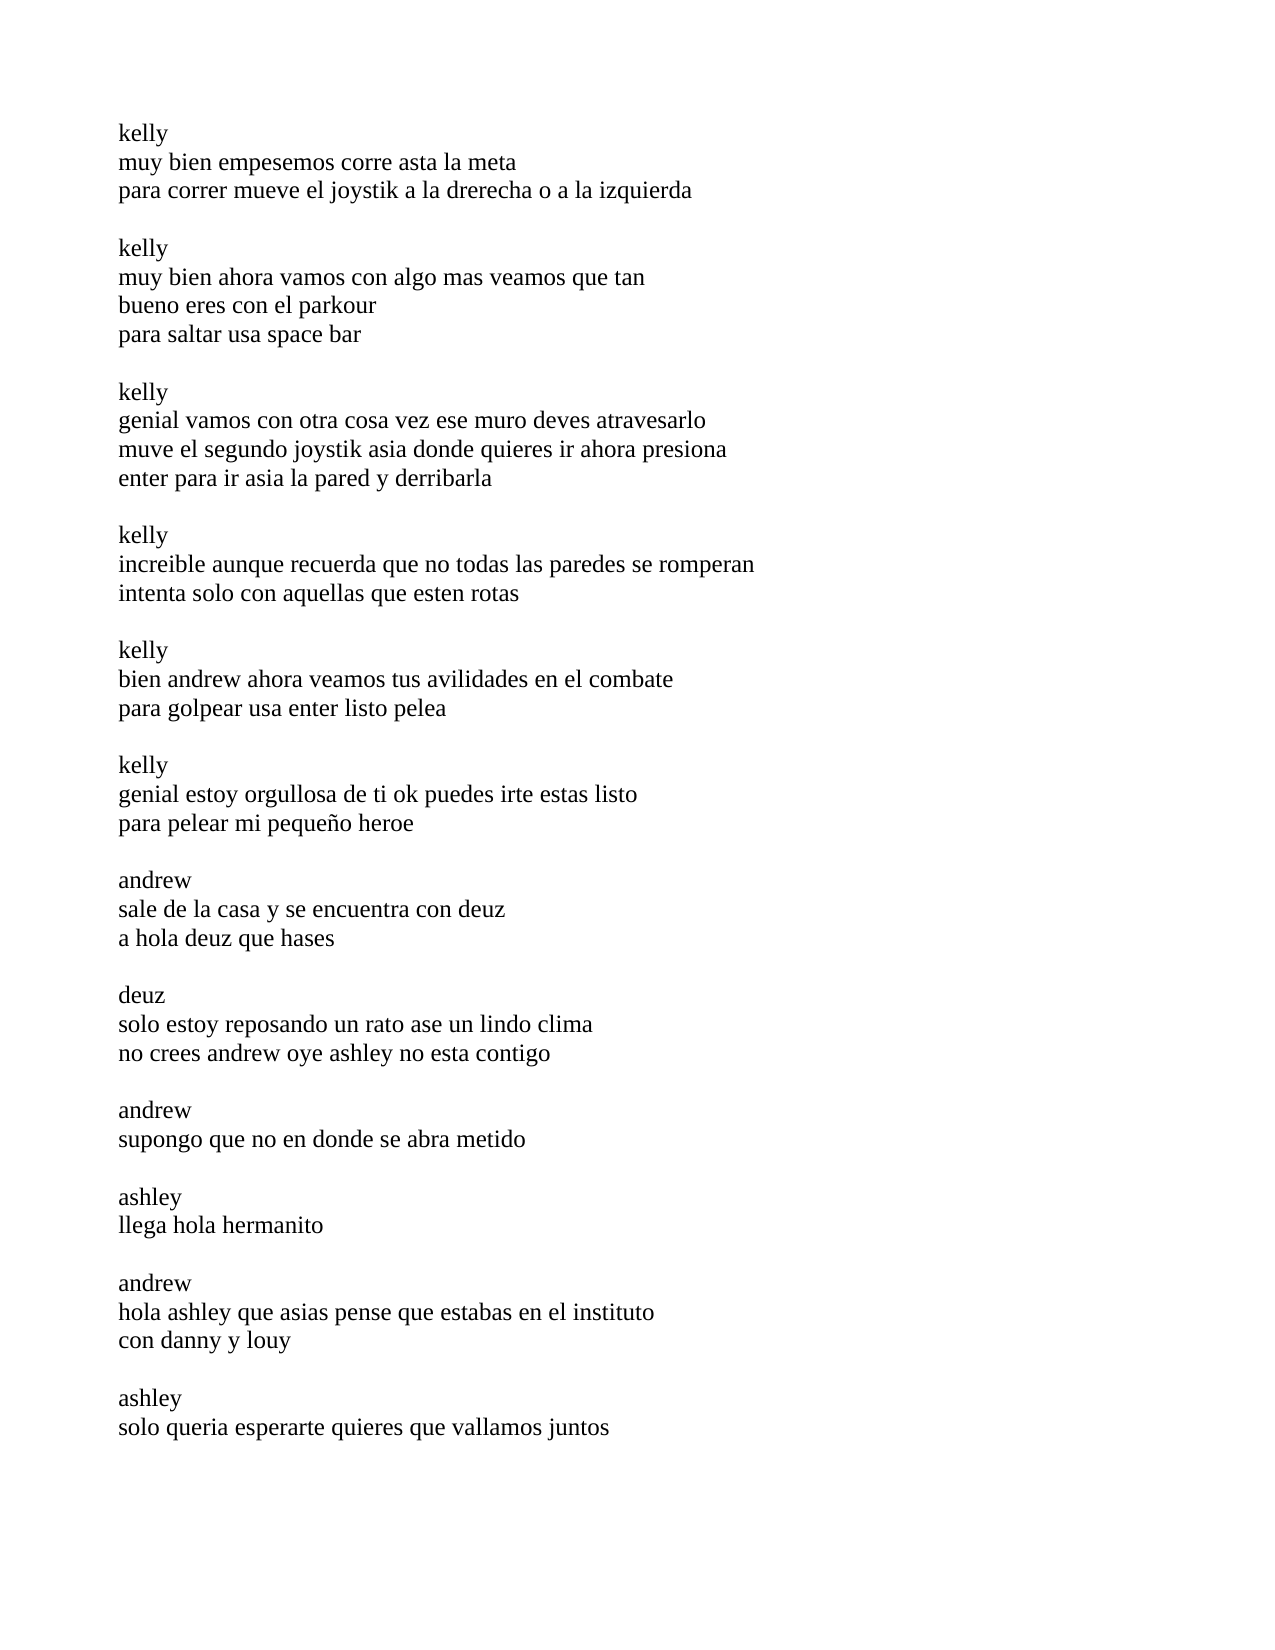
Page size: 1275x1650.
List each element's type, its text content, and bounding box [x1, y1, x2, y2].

text bueno eres con el parkour [118, 291, 1157, 319]
text muy bien ahora vamos con algo mas veamos que tan [118, 262, 1157, 291]
text bien andrew ahora veamos tus avilidades en el combate [118, 664, 1157, 693]
text kelly [118, 521, 1157, 549]
text increible aunque recuerda que no todas las paredes se romperan [118, 549, 1157, 578]
text kelly [118, 118, 1157, 147]
text andrew [118, 1268, 1157, 1297]
text con danny y louy [118, 1326, 1157, 1354]
text no crees andrew oye ashley no esta contigo [118, 1038, 1157, 1067]
text muy bien empesemos corre asta la meta [118, 147, 1157, 176]
text sale de la casa y se encuentra con deuz [118, 894, 1157, 923]
text para saltar usa space bar [118, 319, 1157, 348]
text enter para ir asia la pared y derribarla [118, 463, 1157, 492]
text kelly [118, 377, 1157, 406]
text kelly [118, 751, 1157, 779]
text ashley [118, 1182, 1157, 1211]
text supongo que no en donde se abra metido [118, 1124, 1157, 1153]
text ashley [118, 1383, 1157, 1412]
text solo estoy reposando un rato ase un lindo clima [118, 1009, 1157, 1038]
text andrew [118, 1096, 1157, 1124]
text a hola deuz que hases [118, 923, 1157, 952]
text kelly [118, 636, 1157, 664]
text andrew [118, 866, 1157, 894]
text para golpear usa enter listo pelea [118, 693, 1157, 722]
text deuz [118, 981, 1157, 1009]
text muve el segundo joystik asia donde quieres ir ahora presiona [118, 434, 1157, 463]
text genial estoy orgullosa de ti ok puedes irte estas listo [118, 779, 1157, 808]
text intenta solo con aquellas que esten rotas [118, 578, 1157, 607]
text para correr mueve el joystik a la drerecha o a la izquierda [118, 176, 1157, 204]
text genial vamos con otra cosa vez ese muro deves atravesarlo [118, 406, 1157, 434]
text kelly [118, 233, 1157, 262]
text para pelear mi pequeño heroe [118, 808, 1157, 837]
text solo queria esperarte quieres que vallamos juntos [118, 1412, 1157, 1441]
text llega hola hermanito [118, 1211, 1157, 1239]
text hola ashley que asias pense que estabas en el instituto [118, 1297, 1157, 1326]
